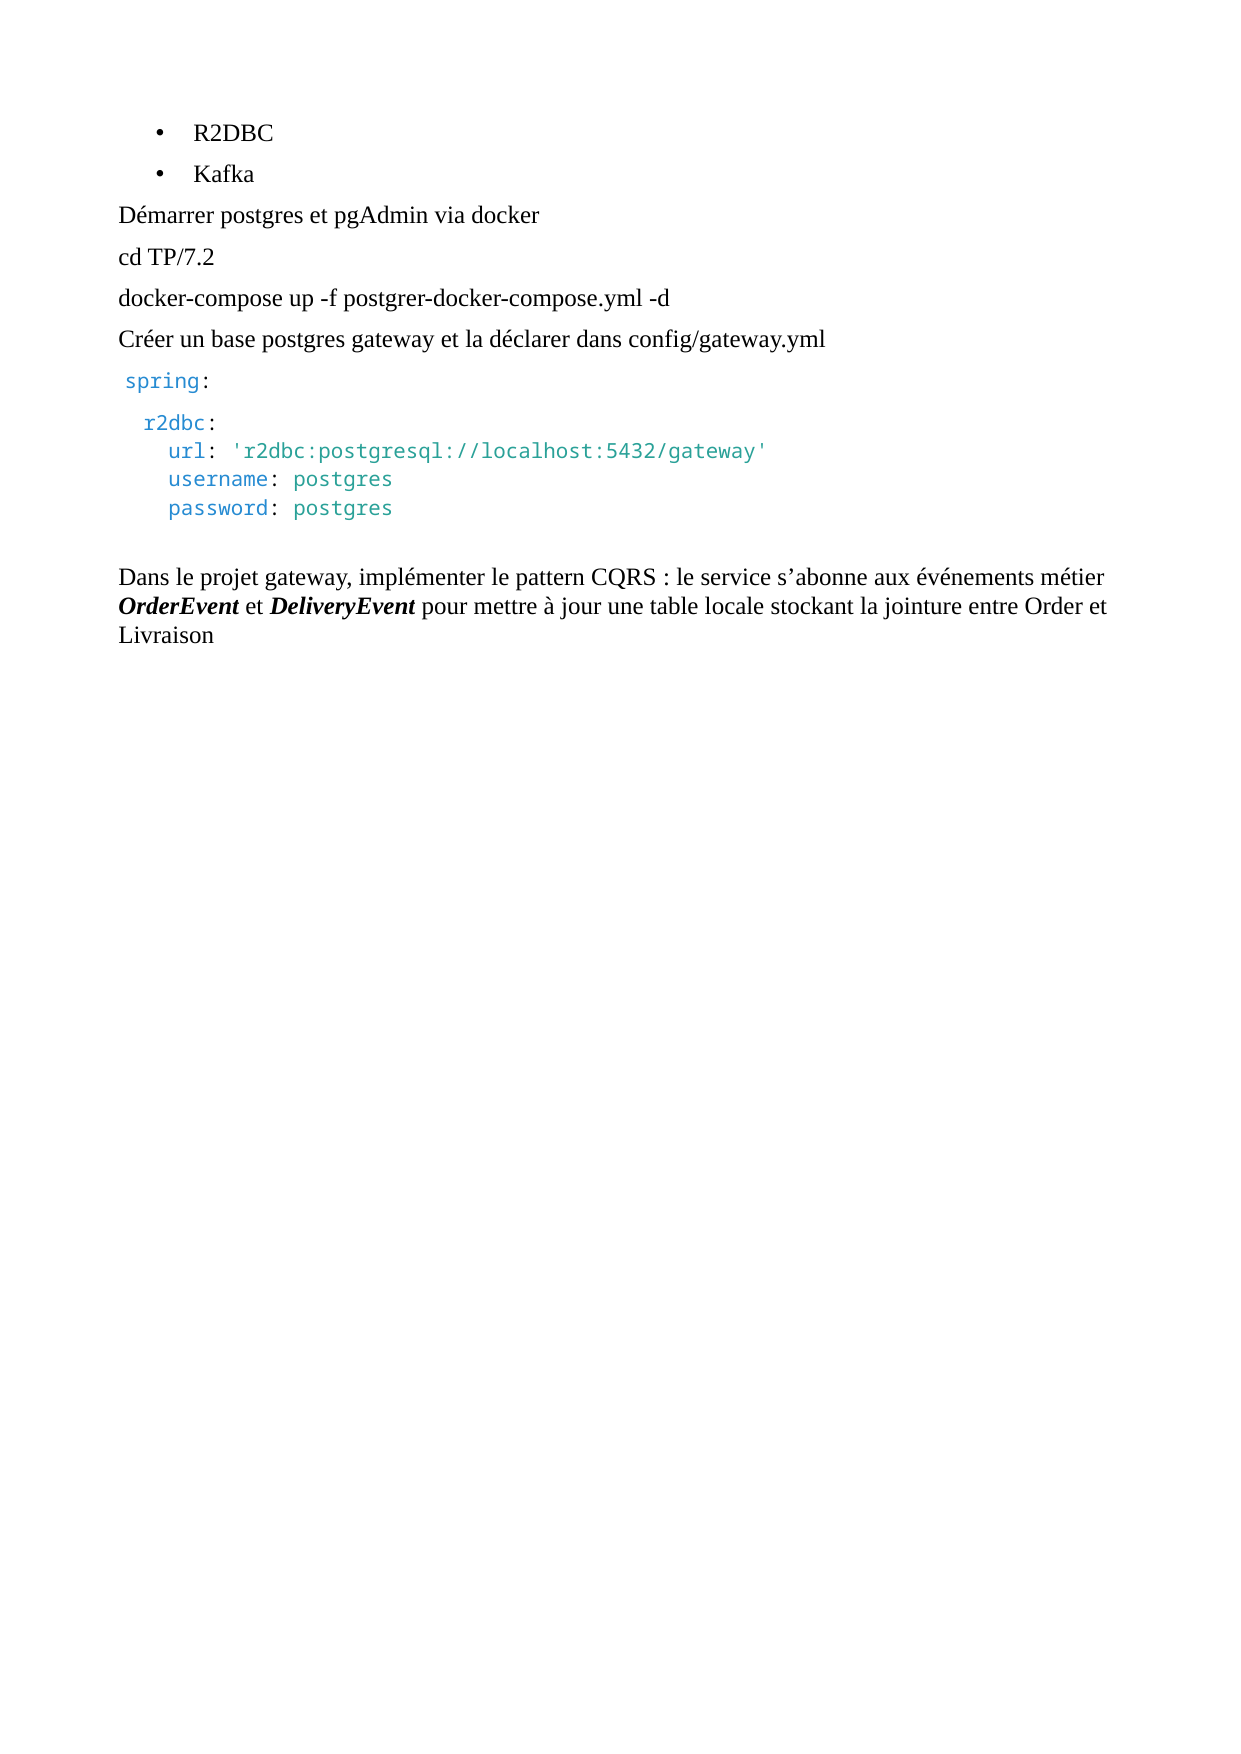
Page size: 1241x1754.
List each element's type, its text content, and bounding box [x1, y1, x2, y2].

text docker-compose up -f postgrer-docker-compose.yml -d [118, 283, 1122, 312]
text Démarrer postgres et pgAdmin via docker [118, 201, 1122, 229]
text spring: [118, 366, 1122, 395]
text cd TP/7.2 [118, 242, 1122, 271]
text username: postgres [118, 464, 1122, 493]
text Créer un base postgres gateway et la déclarer dans config/gateway.yml [118, 324, 1122, 353]
list R2DBC [156, 118, 1122, 147]
list Kafka [156, 159, 1122, 188]
text password: postgres [118, 493, 1122, 521]
text r2dbc: [118, 408, 1122, 436]
text url: 'r2dbc:postgresql://localhost:5432/gateway' [118, 436, 1122, 464]
text Dans le projet gateway, implémenter le pattern CQRS : le service s’abonne aux événements métier OrderEvent et DeliveryEvent pour mettre à jour une table locale stockant la jointure entre Order et Livraison [118, 562, 1122, 648]
